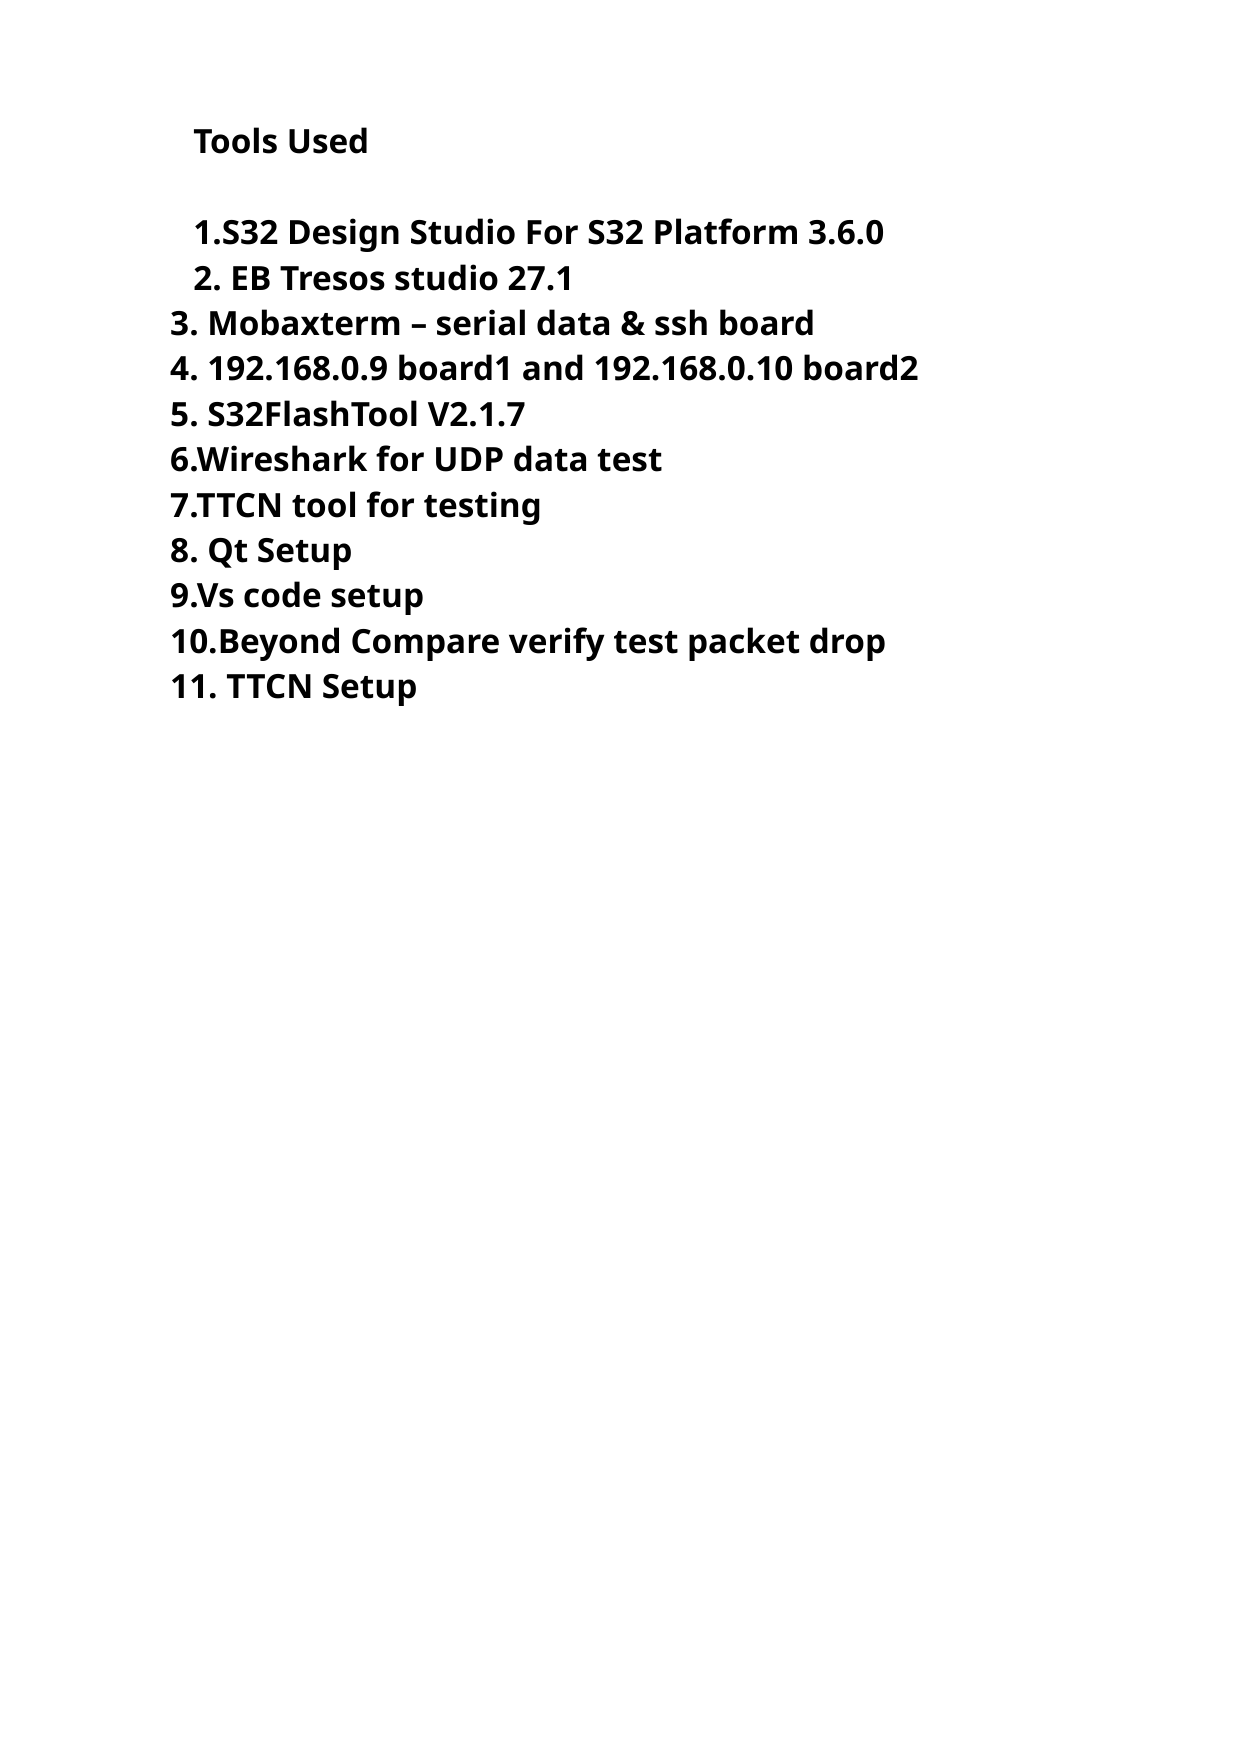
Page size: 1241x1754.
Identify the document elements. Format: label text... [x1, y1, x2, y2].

list Tools Used 1.S32 Design Studio For S32 Platform 3.6.0 [164, 118, 1122, 254]
text 3. Mobaxterm – serial data & ssh board 4. 192.168.0.9 board1 and 192.168.0.10 board2 5. S32FlashTool V2.1.7 6.Wireshark for UDP data test 7.TTCN tool for testing 8. Qt Setup 9.Vs code setup 10.Beyond Compare verify test packet drop 11. TTCN Setup [118, 300, 1122, 708]
list 2. EB Tresos studio 27.1 [164, 254, 1122, 300]
